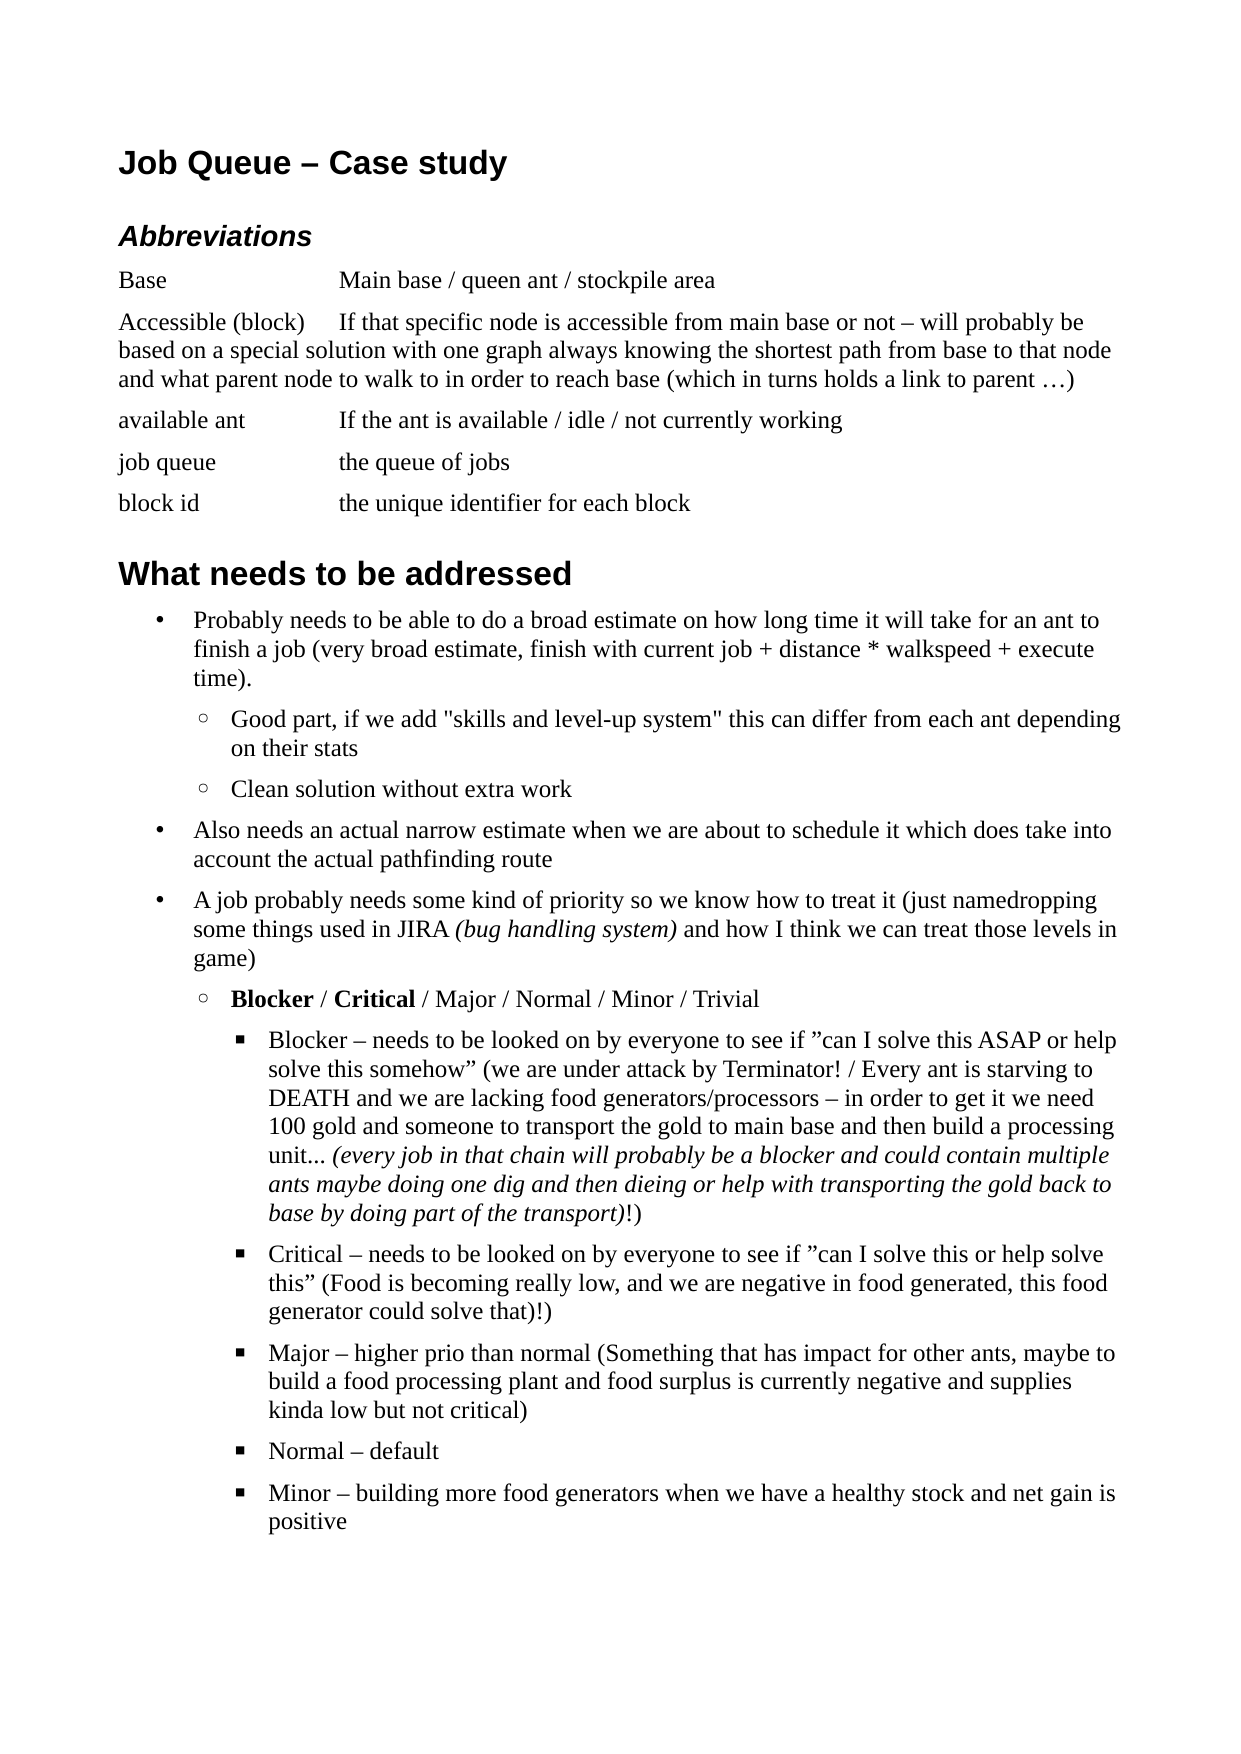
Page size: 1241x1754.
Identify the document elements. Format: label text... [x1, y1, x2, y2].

list Critical – needs to be looked on by everyone to see if ”can I solve this or help solve this” (Food is becoming really low, and we are negative in food generated, this food generator could solve that)!) [231, 1239, 1122, 1325]
list Probably needs to be able to do a broad estimate on how long time it will take for an ant to finish a job (very broad estimate, finish with current job + distance * walkspeed + execute time). [156, 605, 1122, 691]
list Normal – default [231, 1436, 1122, 1465]
list Clean solution without extra work [193, 774, 1122, 803]
list Major – higher prio than normal (Something that has impact for other ants, maybe to build a food processing plant and food surplus is currently negative and supplies kinda low but not critical) [231, 1338, 1122, 1424]
subtitle What needs to be addressed [118, 554, 1122, 593]
list Also needs an actual narrow estimate when we are about to schedule it which does take into account the actual pathfinding route [156, 815, 1122, 873]
list Blocker – needs to be looked on by everyone to see if ”can I solve this ASAP or help solve this somehow” (we are under attack by Terminator! / Every ant is starving to DEATH and we are lacking food generators/processors – in order to get it we need 100 gold and someone to transport the gold to main base and then build a processing unit... (every job in that chain will probably be a blocker and could contain multiple ants maybe doing one dig and then dieing or help with transporting the gold back to base by doing part of the transport)!) [231, 1025, 1122, 1226]
subtitle Job Queue – Case study [118, 143, 1122, 182]
text available ant If the ant is available / idle / not currently working [118, 405, 1122, 434]
list A job probably needs some kind of priority so we know how to treat it (just namedropping some things used in JIRA (bug handling system) and how I think we can treat those levels in game) [156, 885, 1122, 971]
text job queue the queue of jobs [118, 447, 1122, 475]
text Base Main base / queen ant / stockpile area [118, 265, 1122, 294]
text Accessible (block) If that specific node is accessible from main base or not – will probably be based on a special solution with one graph always knowing the shortest path from base to that node and what parent node to walk to in order to reach base (which in turns holds a link to parent …) [118, 307, 1122, 393]
list Good part, if we add "skills and level-up system" this can differ from each ant depending on their stats [193, 704, 1122, 761]
text block id the unique identifier for each block [118, 488, 1122, 517]
list Blocker / Critical / Major / Normal / Minor / Trivial [193, 984, 1122, 1013]
subtitle Abbreviations [118, 219, 1122, 253]
list Minor – building more food generators when we have a healthy stock and net gain is positive [231, 1478, 1122, 1535]
